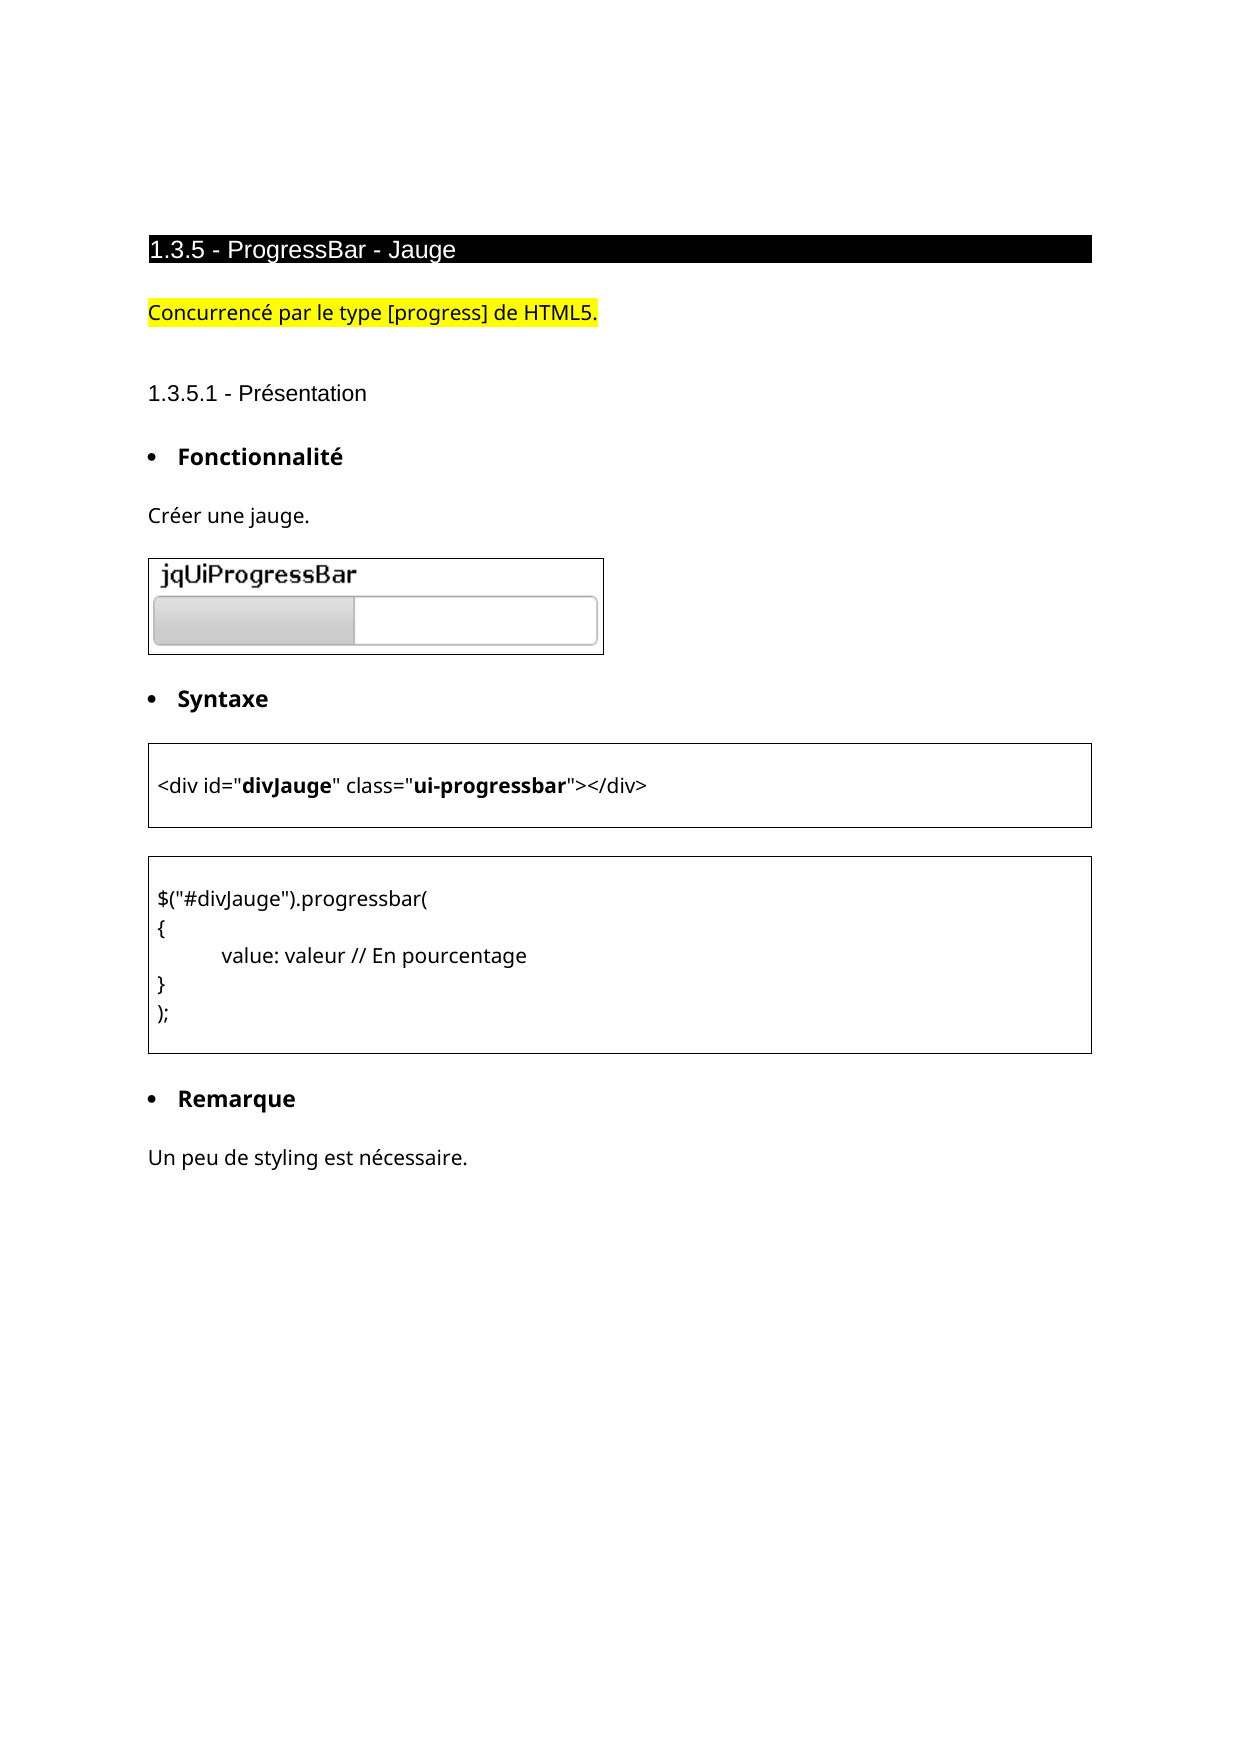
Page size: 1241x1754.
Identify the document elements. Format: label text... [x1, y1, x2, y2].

subtitle - ProgressBar - Jauge [149, 235, 1092, 263]
text Créer une jauge. [148, 501, 1092, 529]
list Fonctionnalité [148, 441, 1092, 472]
subtitle - Présentation [148, 380, 1092, 406]
text value: valeur // En pourcentage [149, 913, 1091, 941]
text Concurrencé par le type [progress] de HTML5. [148, 298, 1092, 327]
list Syntaxe [148, 683, 1092, 714]
text { [149, 884, 1091, 913]
list Remarque [148, 1083, 1092, 1114]
text ); [149, 970, 1091, 1053]
text $("#divJauge").progressbar( [149, 857, 1091, 884]
text Un peu de styling est nécessaire. [148, 1143, 1092, 1171]
text <div id="divJauge" class="ui-progressbar"></div> [149, 744, 1091, 827]
text } [149, 941, 1091, 970]
